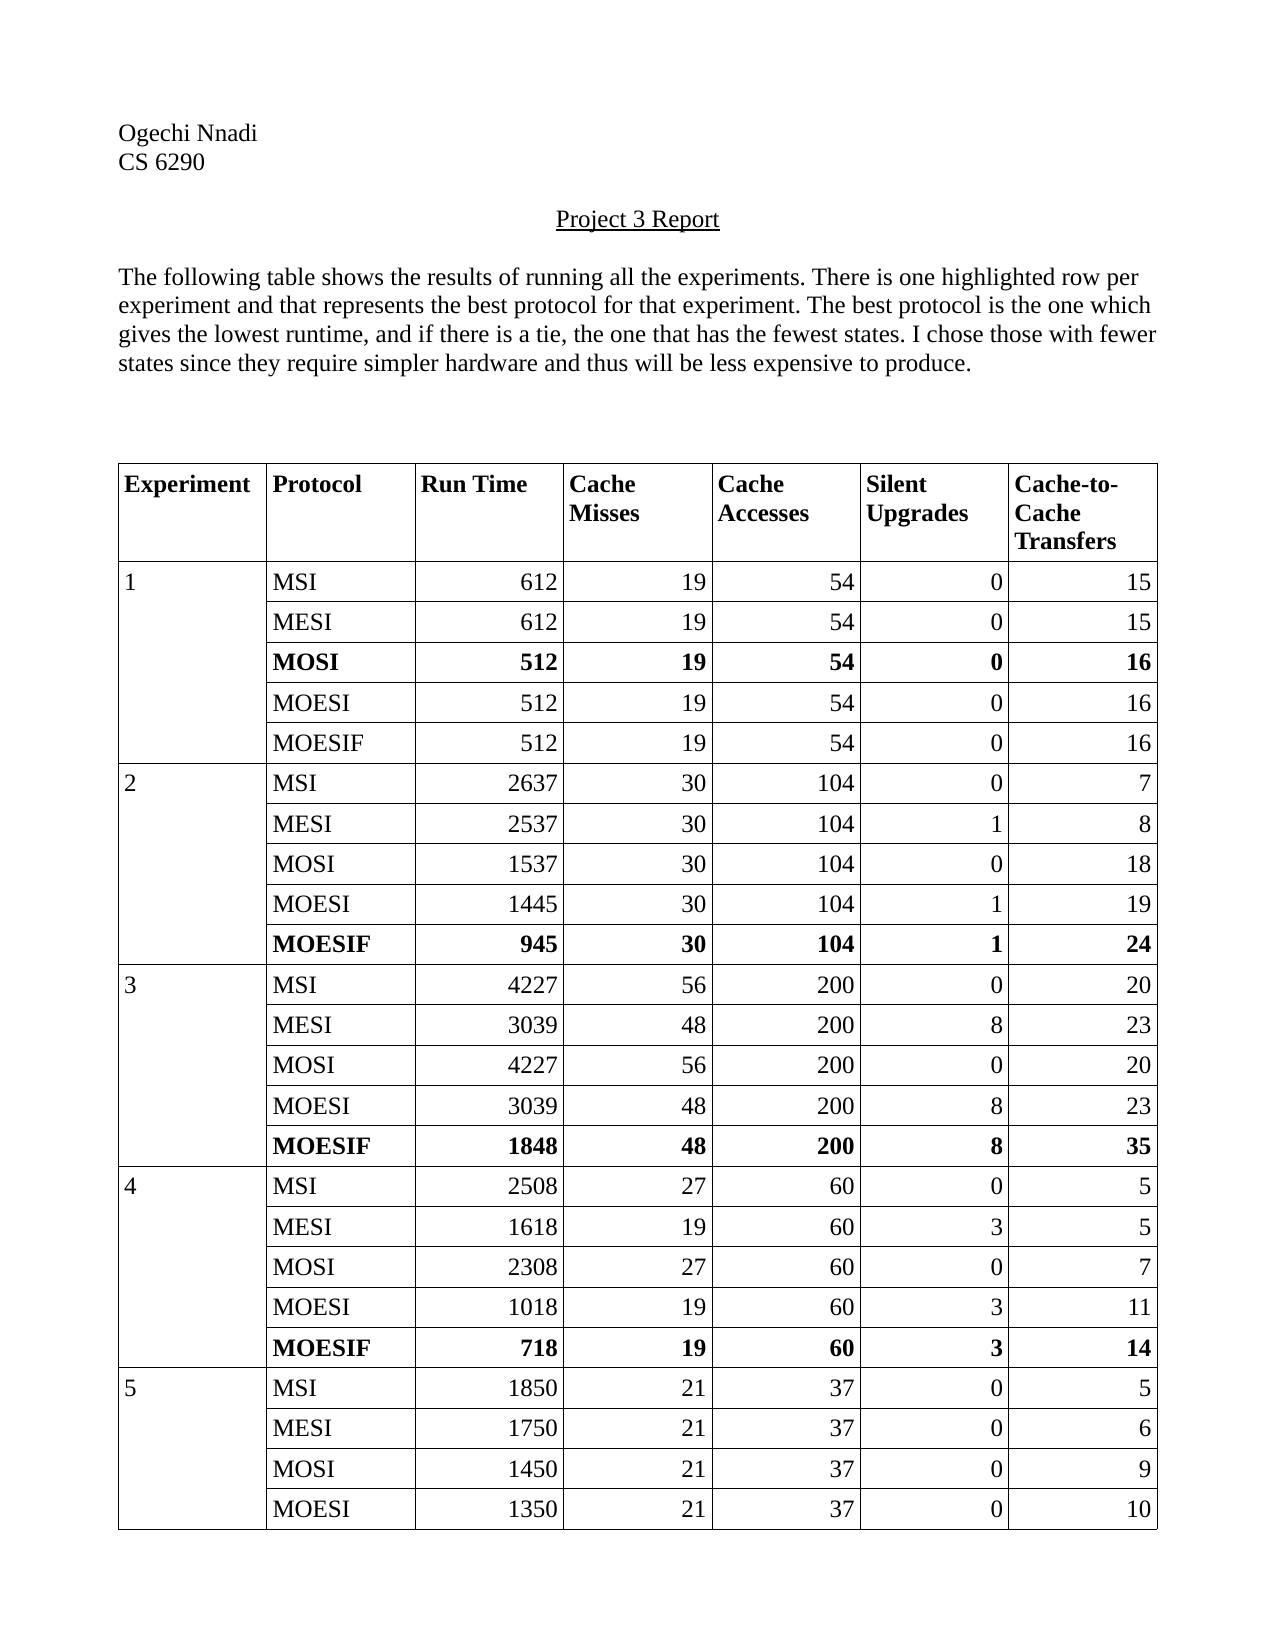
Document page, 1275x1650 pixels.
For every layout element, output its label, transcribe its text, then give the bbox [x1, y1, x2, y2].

table_cell 24 [1009, 925, 1157, 964]
table_cell MOSI [267, 1449, 415, 1488]
table_cell MSI [267, 764, 415, 803]
table_cell MOESIF [267, 925, 415, 964]
table_cell 512 [416, 643, 563, 682]
table_cell 48 [564, 1086, 712, 1125]
table_cell 0 [861, 643, 1008, 682]
table_cell 1350 [416, 1489, 563, 1528]
table_cell 60 [713, 1167, 860, 1206]
table_cell 5 [119, 1368, 266, 1528]
table_cell 5 [1009, 1207, 1157, 1246]
table_cell 60 [713, 1288, 860, 1327]
table_cell 1 [119, 562, 266, 762]
table_cell 56 [564, 1046, 712, 1085]
text The following table shows the results of running all the experiments. There is one highlighted row per experiment and that represents the best protocol for that experiment. The best protocol is the one which gives the lowest runtime, and if there is a tie, the one that has the fewest states. I chose those with fewer states since they require simpler hardware and thus will be less expensive to produce. [118, 262, 1157, 377]
table_cell MSI [267, 562, 415, 601]
table_cell 30 [564, 804, 712, 843]
table_cell 5 [1009, 1167, 1157, 1206]
table_cell 104 [713, 764, 860, 803]
table_cell 8 [861, 1126, 1008, 1166]
table_cell MESI [267, 804, 415, 843]
table_cell 30 [564, 885, 712, 924]
table_cell 8 [861, 1005, 1008, 1045]
table_cell 2308 [416, 1247, 563, 1287]
table_cell 3039 [416, 1086, 563, 1125]
table_cell 1618 [416, 1207, 563, 1246]
table_cell 200 [713, 1126, 860, 1166]
table_cell 9 [1009, 1449, 1157, 1488]
table_cell 3039 [416, 1005, 563, 1045]
table_cell 56 [564, 965, 712, 1004]
table_cell 21 [564, 1409, 712, 1448]
table_header Cache-to- Cache Transfers [1009, 464, 1157, 561]
table_cell 612 [416, 562, 563, 601]
table_cell 54 [713, 683, 860, 722]
table_cell 4 [119, 1167, 266, 1367]
table_cell 19 [564, 1207, 712, 1246]
table_cell 35 [1009, 1126, 1157, 1166]
table_cell 3 [861, 1288, 1008, 1327]
table_cell MOESIF [267, 723, 415, 762]
table_cell 0 [861, 1167, 1008, 1206]
table_cell MOESI [267, 885, 415, 924]
table_cell MESI [267, 1409, 415, 1448]
table_cell MOESI [267, 1489, 415, 1528]
table_cell 19 [564, 602, 712, 642]
table_cell 512 [416, 683, 563, 722]
table_cell 0 [861, 723, 1008, 762]
table_cell MESI [267, 1207, 415, 1246]
table_cell 3 [861, 1328, 1008, 1367]
table_cell 1750 [416, 1409, 563, 1448]
table_cell 1850 [416, 1368, 563, 1407]
table_cell 15 [1009, 562, 1157, 601]
table_cell 512 [416, 723, 563, 762]
table_cell MOSI [267, 844, 415, 883]
table_cell MSI [267, 1167, 415, 1206]
table_cell 18 [1009, 844, 1157, 883]
table_cell 1 [861, 804, 1008, 843]
table_cell MOSI [267, 643, 415, 682]
table_cell MOESIF [267, 1328, 415, 1367]
table_header Experiment [119, 464, 266, 561]
table_cell 104 [713, 844, 860, 883]
table_cell 16 [1009, 723, 1157, 762]
table_cell 23 [1009, 1005, 1157, 1045]
table_cell 8 [1009, 804, 1157, 843]
table_cell MOESIF [267, 1126, 415, 1166]
table_cell 27 [564, 1247, 712, 1287]
table_cell 20 [1009, 965, 1157, 1004]
table_cell 16 [1009, 683, 1157, 722]
table_cell 104 [713, 925, 860, 964]
table_cell 0 [861, 683, 1008, 722]
text Ogechi Nnadi [118, 118, 1157, 147]
table_cell 19 [1009, 885, 1157, 924]
table_cell 0 [861, 1046, 1008, 1085]
table_cell 54 [713, 602, 860, 642]
text Project 3 Report [118, 204, 1157, 233]
table_cell 0 [861, 1247, 1008, 1287]
table_cell 7 [1009, 1247, 1157, 1287]
table_cell 19 [564, 683, 712, 722]
table_header Protocol [267, 464, 415, 561]
table_cell 3 [861, 1207, 1008, 1246]
table_cell 21 [564, 1449, 712, 1488]
table_cell 104 [713, 804, 860, 843]
table_cell 30 [564, 925, 712, 964]
table_cell 14 [1009, 1328, 1157, 1367]
table_cell 1 [861, 925, 1008, 964]
table_cell 48 [564, 1126, 712, 1166]
table_cell 27 [564, 1167, 712, 1206]
table_header Silent Upgrades [861, 464, 1008, 561]
table_cell 1848 [416, 1126, 563, 1166]
table_header Run Time [416, 464, 563, 561]
text CS 6290 [118, 147, 1157, 176]
table_cell 0 [861, 764, 1008, 803]
table_cell 23 [1009, 1086, 1157, 1125]
table_cell 200 [713, 1046, 860, 1085]
table_cell 10 [1009, 1489, 1157, 1528]
table_header Cache Accesses [713, 464, 860, 561]
table_cell MOESI [267, 1086, 415, 1125]
table_cell 1018 [416, 1288, 563, 1327]
table_cell MOESI [267, 683, 415, 722]
table_cell 54 [713, 723, 860, 762]
table_cell 19 [564, 1328, 712, 1367]
table_cell 11 [1009, 1288, 1157, 1327]
table_cell 60 [713, 1207, 860, 1246]
table_cell 37 [713, 1409, 860, 1448]
table_cell 48 [564, 1005, 712, 1045]
table_cell 54 [713, 643, 860, 682]
table_cell 2537 [416, 804, 563, 843]
table_cell 8 [861, 1086, 1008, 1125]
table_cell 0 [861, 1489, 1008, 1528]
table_cell 612 [416, 602, 563, 642]
table_cell 2 [119, 764, 266, 964]
table_cell 0 [861, 844, 1008, 883]
table_cell 0 [861, 602, 1008, 642]
table_cell 104 [713, 885, 860, 924]
table_cell MESI [267, 1005, 415, 1045]
table_cell 1450 [416, 1449, 563, 1488]
table_cell 2508 [416, 1167, 563, 1206]
table_cell 19 [564, 1288, 712, 1327]
table_cell 718 [416, 1328, 563, 1367]
table_header Cache Misses [564, 464, 712, 561]
table_cell 19 [564, 643, 712, 682]
table_cell 21 [564, 1368, 712, 1407]
table_cell 0 [861, 965, 1008, 1004]
table_cell 37 [713, 1449, 860, 1488]
table_cell 200 [713, 965, 860, 1004]
table_cell 37 [713, 1489, 860, 1528]
table_cell 6 [1009, 1409, 1157, 1448]
table_cell 1445 [416, 885, 563, 924]
table_cell 200 [713, 1005, 860, 1045]
table_cell MOSI [267, 1046, 415, 1085]
table_cell 4227 [416, 965, 563, 1004]
table_cell 1 [861, 885, 1008, 924]
table_cell MSI [267, 1368, 415, 1407]
table_cell 37 [713, 1368, 860, 1407]
table_cell MOSI [267, 1247, 415, 1287]
table_cell MSI [267, 965, 415, 1004]
table_cell 5 [1009, 1368, 1157, 1407]
table_cell 945 [416, 925, 563, 964]
table_cell 200 [713, 1086, 860, 1125]
table_cell 30 [564, 844, 712, 883]
table_cell MOESI [267, 1288, 415, 1327]
table_cell 15 [1009, 602, 1157, 642]
table_cell 19 [564, 562, 712, 601]
table_cell 0 [861, 562, 1008, 601]
table_cell 21 [564, 1489, 712, 1528]
table_cell 54 [713, 562, 860, 601]
table_cell 60 [713, 1247, 860, 1287]
table_cell 1537 [416, 844, 563, 883]
table_cell 16 [1009, 643, 1157, 682]
table_cell 2637 [416, 764, 563, 803]
table_cell MESI [267, 602, 415, 642]
table_cell 60 [713, 1328, 860, 1367]
table_cell 19 [564, 723, 712, 762]
table_cell 30 [564, 764, 712, 803]
table_cell 0 [861, 1449, 1008, 1488]
table_cell 4227 [416, 1046, 563, 1085]
table_cell 20 [1009, 1046, 1157, 1085]
table_cell 7 [1009, 764, 1157, 803]
table_cell 0 [861, 1368, 1008, 1407]
table_cell 0 [861, 1409, 1008, 1448]
table_cell 3 [119, 965, 266, 1166]
